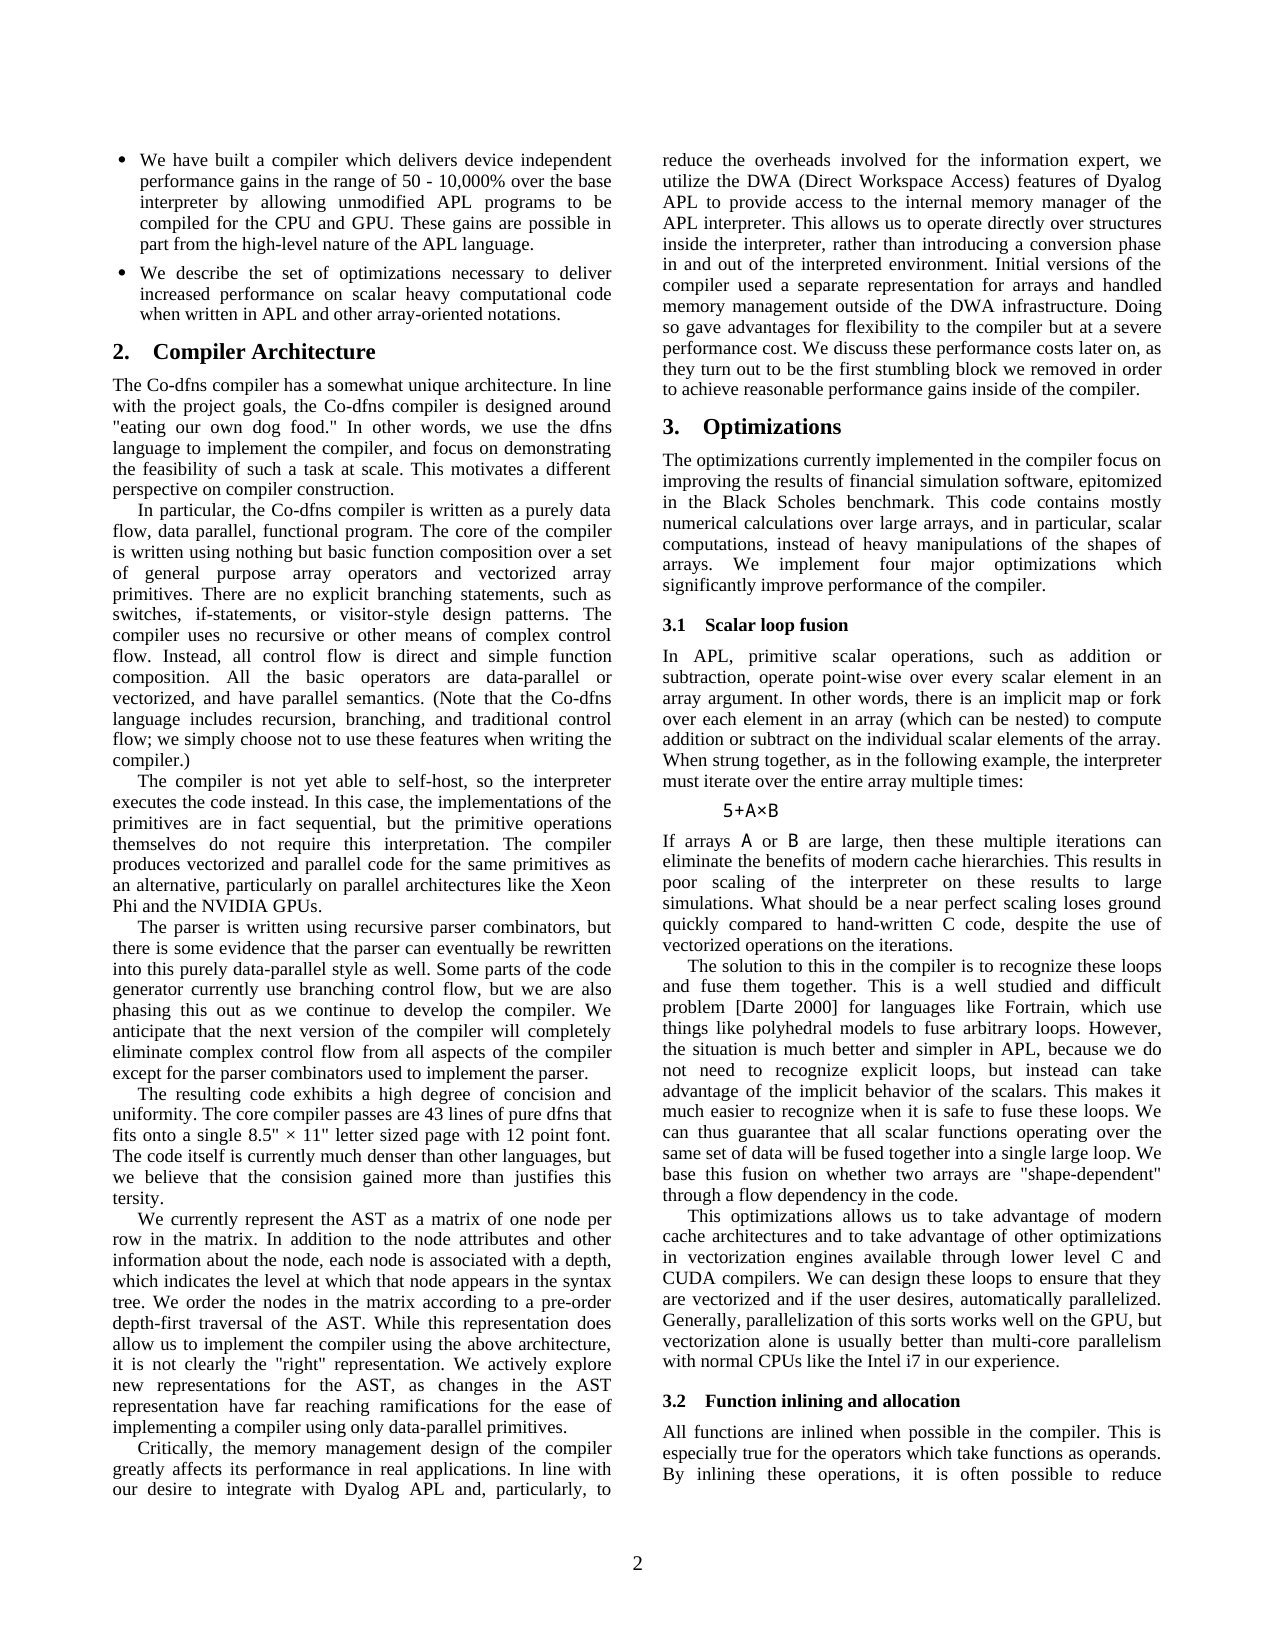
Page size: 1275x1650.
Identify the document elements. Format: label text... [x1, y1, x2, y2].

text We currently represent the AST as a matrix of one node per row in the matrix. In addition to the node attributes and other information about the node, each node is associated with a depth, which indicates the level at which that node appears in the syntax tree. We order the nodes in the matrix according to a pre-order depth-first traversal of the AST. While this representation does allow us to implement the compiler using the above architecture, it is not clearly the "right" representation. We actively explore new representations for the AST, as changes in the AST representation have far reaching ramifications for the ease of implementing a compiler using only data-parallel primitives. [112, 1208, 612, 1437]
text reduce the overheads involved for the information expert, we utilize the DWA (Direct Workspace Access) features of Dyalog APL to provide access to the internal memory manager of the APL interpreter. This allows us to operate directly over structures inside the interpreter, rather than introducing a conversion phase in and out of the interpreted environment. Initial versions of the compiler used a separate representation for arrays and handled memory management outside of the DWA infrastructure. Doing so gave advantages for flexibility to the compiler but at a severe performance cost. We discuss these performance costs later on, as they turn out to be the first stumbling block we removed in order to achieve reasonable performance gains inside of the compiler. [662, 150, 1162, 400]
text The optimizations currently implemented in the compiler focus on improving the results of financial simulation software, epitomized in the Black Scholes benchmark. This code contains mostly numerical calculations over large arrays, and in particular, scalar computations, instead of heavy manipulations of the shapes of arrays. We implement four major optimizations which significantly improve performance of the compiler. [662, 450, 1162, 596]
text If arrays A or B are large, then these multiple iterations can eliminate the benefits of modern cache hierarchies. This results in poor scaling of the interpreter on these results to large simulations. What should be a near perfect scaling loses ground quickly compared to hand-written C code, despite the use of vectorized operations on the iterations. [662, 830, 1162, 955]
text In particular, the Co-dfns compiler is written as a purely data flow, data parallel, functional program. The core of the compiler is written using nothing but basic function composition over a set of general purpose array operators and vectorized array primitives. There are no explicit branching statements, such as switches, if-statements, or visitor-style design patterns. The compiler uses no recursive or other means of complex control flow. Instead, all control flow is direct and simple function composition. All the basic operators are data-parallel or vectorized, and have parallel semantics. (Note that the Co-dfns language includes recursion, branching, and traditional control flow; we simply choose not to use these features when writing the compiler.) [112, 500, 612, 771]
text The resulting code exhibits a high degree of concision and uniformity. The core compiler passes are 43 lines of pure dfns that fits onto a single 8.5" × 11" letter sized page with 12 point font. The code itself is currently much denser than other languages, but we believe that the consision gained more than justifies this tersity. [112, 1083, 612, 1208]
text The parser is written using recursive parser combinators, but there is some evidence that the parser can eventually be rewritten into this purely data-parallel style as well. Some parts of the code generator currently use branching control flow, but we are also phasing this out as we continue to develop the compiler. We anticipate that the next version of the compiler will completely eliminate complex control flow from all aspects of the compiler except for the parser combinators used to implement the parser. [112, 917, 612, 1083]
text In APL, primitive scalar operations, such as addition or subtraction, operate point-wise over every scalar element in an array argument. In other words, there is an implicit map or fork over each element in an array (which can be nested) to compute addition or subtract on the individual scalar elements of the array. When strung together, as in the following example, the interpreter must iterate over the entire array multiple times: [662, 646, 1162, 792]
text The compiler is not yet able to self-host, so the interpreter executes the code instead. In this case, the implementations of the primitives are in fact sequential, but the primitive operations themselves do not require this interpretation. The compiler produces vectorized and parallel code for the same primitives as an alternative, particularly on parallel architectures like the Xeon Phi and the NVIDIA GPUs. [112, 771, 612, 917]
text 5+A×B [677, 801, 1162, 821]
subtitle Compiler Architecture [112, 337, 612, 364]
text All functions are inlined when possible in the compiler. This is especially true for the operators which take functions as operands. By inlining these operations, it is often possible to reduce [662, 1422, 1162, 1484]
text The Co-dfns compiler has a somewhat unique architecture. In line with the project goals, the Co-dfns compiler is designed around "eating our own dog food." In other words, we use the dfns language to implement the compiler, and focus on demonstrating the feasibility of such a task at scale. This motivates a different perspective on compiler construction. [112, 375, 612, 500]
subtitle Optimizations [662, 412, 1162, 439]
subtitle Scalar loop fusion [662, 614, 1162, 635]
text Critically, the memory management design of the compiler greatly affects its performance in real applications. In line with our desire to integrate with Dyalog APL and, particularly, to [112, 1437, 612, 1500]
subtitle Function inlining and allocation [662, 1391, 1162, 1412]
list We have built a compiler which delivers device independent performance gains in the range of 50 - 10,000% over the base interpreter by allowing unmodified APL programs to be compiled for the CPU and GPU. These gains are possible in part from the high-level nature of the APL language. [119, 150, 612, 254]
text The solution to this in the compiler is to recognize these loops and fuse them together. This is a well studied and difficult problem [Darte 2000] for languages like Fortrain, which use things like polyhedral models to fuse arbitrary loops. However, the situation is much better and simpler in APL, because we do not need to recognize explicit loops, but instead can take advantage of the implicit behavior of the scalars. This makes it much easier to recognize when it is safe to fuse these loops. We can thus guarantee that all scalar functions operating over the same set of data will be fused together into a single large loop. We base this fusion on whether two arrays are "shape-dependent" through a flow dependency in the code. [662, 955, 1162, 1205]
list We describe the set of optimizations necessary to deliver increased performance on scalar heavy computational code when written in APL and other array-oriented notations. [119, 262, 612, 325]
text This optimizations allows us to take advantage of modern cache architectures and to take advantage of other optimizations in vectorization engines available through lower level C and CUDA compilers. We can design these loops to ensure that they are vectorized and if the user desires, automatically parallelized. Generally, parallelization of this sorts works well on the GPU, but vectorization alone is usually better than multi-core parallelism with normal CPUs like the Intel i7 in our experience. [662, 1205, 1162, 1372]
